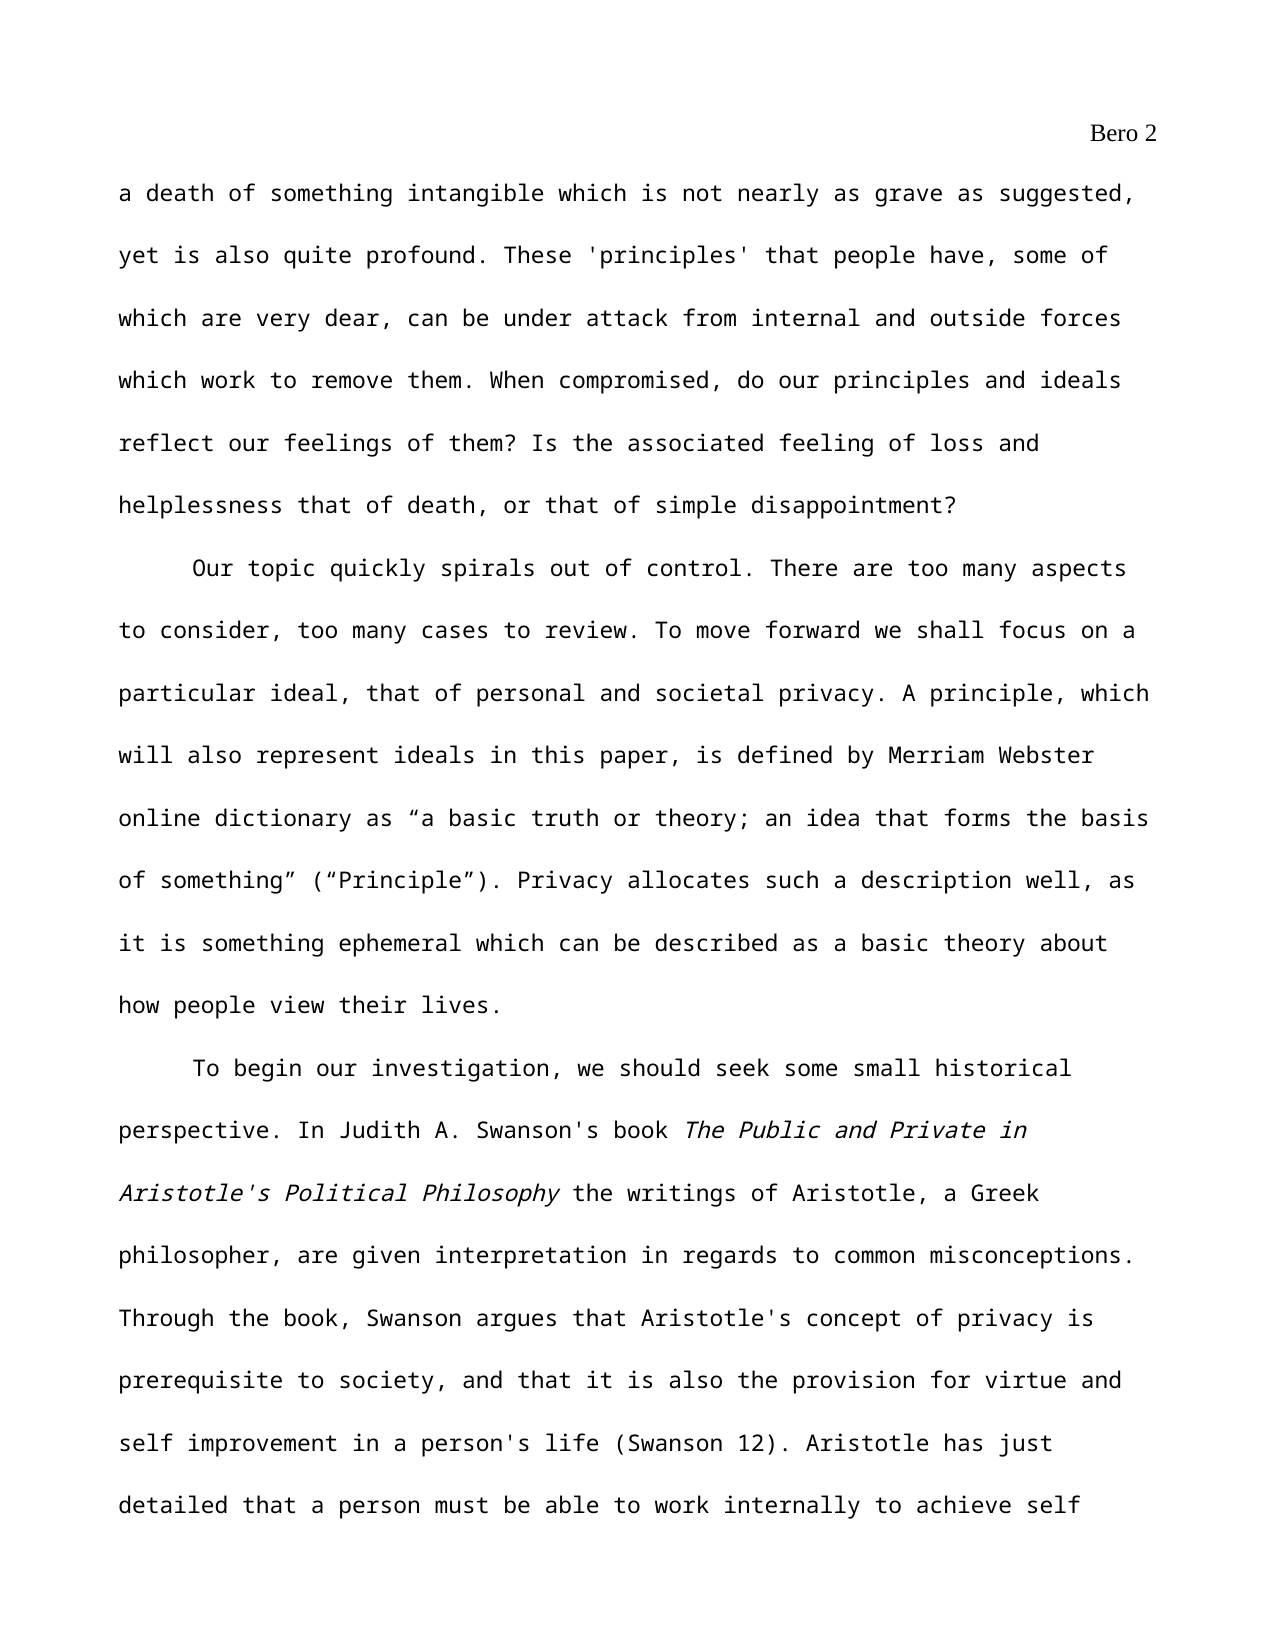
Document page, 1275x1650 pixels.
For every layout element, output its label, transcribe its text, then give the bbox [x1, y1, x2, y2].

text Our topic quickly spirals out of control. There are too many aspects to consider, too many cases to review. To move forward we shall focus on a particular ideal, that of personal and societal privacy. A principle, which will also represent ideals in this paper, is defined by Merriam Webster online dictionary as “a basic truth or theory; an idea that forms the basis of something” (“Principle”). Privacy allocates such a description well, as it is something ephemeral which can be described as a basic theory about how people view their lives. [118, 552, 1157, 1021]
text To begin our investigation, we should seek some small historical perspective. In Judith A. Swanson's book The Public and Private in Aristotle's Political Philosophy the writings of Aristotle, a Greek philosopher, are given interpretation in regards to common misconceptions. Through the book, Swanson argues that Aristotle's concept of privacy is prerequisite to society, and that it is also the provision for virtue and self improvement in a person's life (Swanson 12). Aristotle has just detailed that a person must be able to work internally to achieve self [118, 1052, 1157, 1521]
text a death of something intangible which is not nearly as grave as suggested, yet is also quite profound. These 'principles' that people have, some of which are very dear, can be under attack from internal and outside forces which work to remove them. When compromised, do our principles and ideals reflect our feelings of them? Is the associated feeling of loss and helplessness that of death, or that of simple disappointment? [118, 177, 1157, 521]
